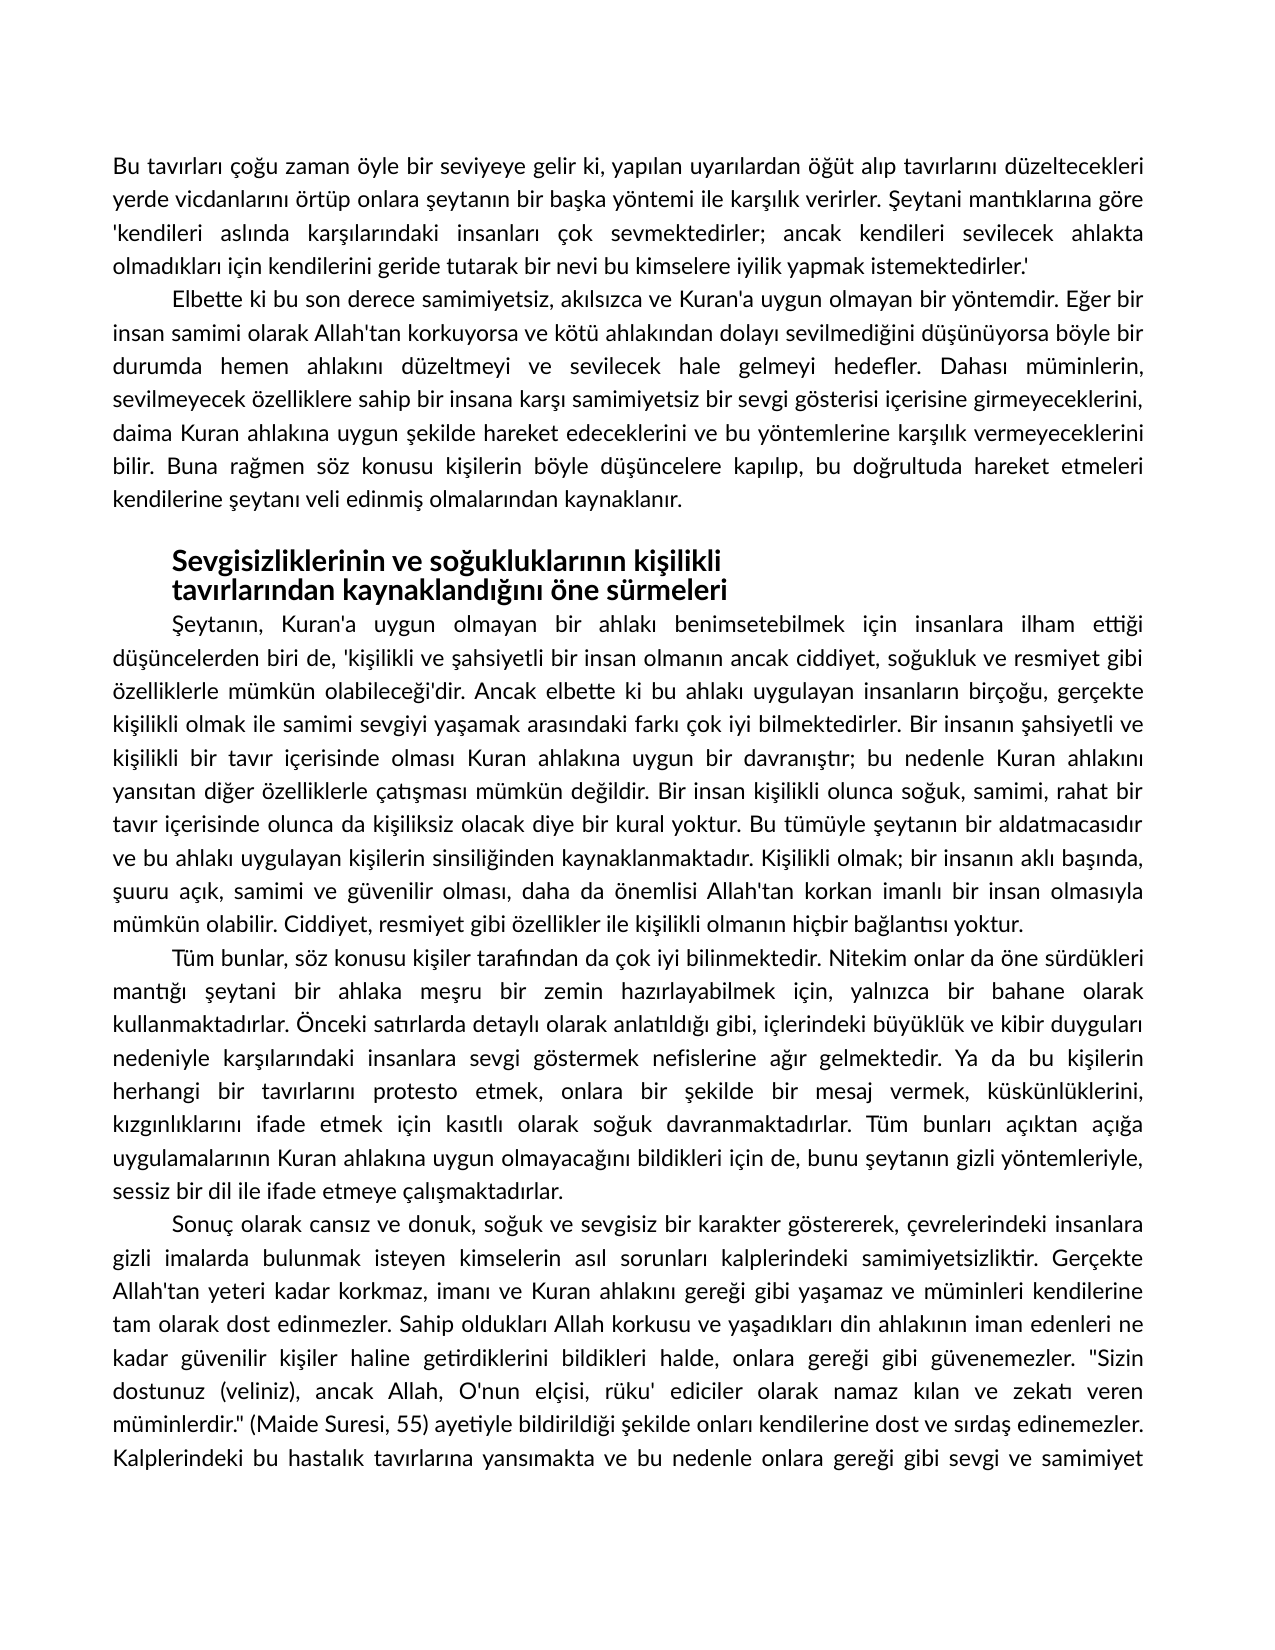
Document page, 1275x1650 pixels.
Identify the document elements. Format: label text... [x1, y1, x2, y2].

text Bu tavırları çoğu zaman öyle bir seviyeye gelir ki, yapılan uyarılardan öğüt alıp tavırlarını düzeltecekleri yerde vicdanlarını örtüp onlara şeytanın bir başka yöntemi ile karşılık verirler. Şeytani mantıklarına göre 'kendileri aslında karşılarındaki insanları çok sevmektedirler; ancak kendileri sevilecek ahlakta olmadıkları için kendilerini geride tutarak bir nevi bu kimselere iyilik yapmak istemektedirler.' [112, 148, 1145, 281]
text Sevgisizliklerinin ve soğukluklarının kişilikli [112, 548, 1145, 577]
text Elbette ki bu son derece samimiyetsiz, akılsızca ve Kuran'a uygun olmayan bir yöntemdir. Eğer bir insan samimi olarak Allah'tan korkuyorsa ve kötü ahlakından dolayı sevilmediğini düşünüyorsa böyle bir durumda hemen ahlakını düzeltmeyi ve sevilecek hale gelmeyi hedefler. Dahası müminlerin, sevilmeyecek özelliklere sahip bir insana karşı samimiyetsiz bir sevgi gösterisi içerisine girmeyeceklerini, daima Kuran ahlakına uygun şekilde hareket edeceklerini ve bu yöntemlerine karşılık vermeyeceklerini bilir. Buna rağmen söz konusu kişilerin böyle düşüncelere kapılıp, bu doğrultuda hareket etmeleri kendilerine şeytanı veli edinmiş olmalarından kaynaklanır. [112, 281, 1145, 514]
text tavırlarından kaynaklandığını öne sürmeleri [112, 577, 1145, 606]
text Tüm bunlar, söz konusu kişiler tarafından da çok iyi bilinmektedir. Nitekim onlar da öne sürdükleri mantığı şeytani bir ahlaka meşru bir zemin hazırlayabilmek için, yalnızca bir bahane olarak kullanmaktadırlar. Önceki satırlarda detaylı olarak anlatıldığı gibi, içlerindeki büyüklük ve kibir duyguları nedeniyle karşılarındaki insanlara sevgi göstermek nefislerine ağır gelmektedir. Ya da bu kişilerin herhangi bir tavırlarını protesto etmek, onlara bir şekilde bir mesaj vermek, küskünlüklerini, kızgınlıklarını ifade etmek için kasıtlı olarak soğuk davranmaktadırlar. Tüm bunları açıktan açığa uygulamalarının Kuran ahlakına uygun olmayacağını bildikleri için de, bunu şeytanın gizli yöntemleriyle, sessiz bir dil ile ifade etmeye çalışmaktadırlar. [112, 939, 1145, 1206]
text Sonuç olarak cansız ve donuk, soğuk ve sevgisiz bir karakter göstererek, çevrelerindeki insanlara gizli imalarda bulunmak isteyen kimselerin asıl sorunları kalplerindeki samimiyetsizliktir. Gerçekte Allah'tan yeteri kadar korkmaz, imanı ve Kuran ahlakını gereği gibi yaşamaz ve müminleri kendilerine tam olarak dost edinmezler. Sahip oldukları Allah korkusu ve yaşadıkları din ahlakının iman edenleri ne kadar güvenilir kişiler haline getirdiklerini bildikleri halde, onlara gereği gibi güvenemezler. "Sizin dostunuz (veliniz), ancak Allah, O'nun elçisi, rüku' ediciler olarak namaz kılan ve zekatı veren müminlerdir." (Maide Suresi, 55) ayetiyle bildirildiği şekilde onları kendilerine dost ve sırdaş edinemezler. Kalplerindeki bu hastalık tavırlarına yansımakta ve bu nedenle onlara gereği gibi sevgi ve samimiyet [112, 1206, 1145, 1473]
text Şeytanın, Kuran'a uygun olmayan bir ahlakı benimsetebilmek için insanlara ilham ettiği düşüncelerden biri de, 'kişilikli ve şahsiyetli bir insan olmanın ancak ciddiyet, soğukluk ve resmiyet gibi özelliklerle mümkün olabileceği'dir. Ancak elbette ki bu ahlakı uygulayan insanların birçoğu, gerçekte kişilikli olmak ile samimi sevgiyi yaşamak arasındaki farkı çok iyi bilmektedirler. Bir insanın şahsiyetli ve kişilikli bir tavır içerisinde olması Kuran ahlakına uygun bir davranıştır; bu nedenle Kuran ahlakını yansıtan diğer özelliklerle çatışması mümkün değildir. Bir insan kişilikli olunca soğuk, samimi, rahat bir tavır içerisinde olunca da kişiliksiz olacak diye bir kural yoktur. Bu tümüyle şeytanın bir aldatmacasıdır ve bu ahlakı uygulayan kişilerin sinsiliğinden kaynaklanmaktadır. Kişilikli olmak; bir insanın aklı başında, şuuru açık, samimi ve güvenilir olması, daha da önemlisi Allah'tan korkan imanlı bir insan olmasıyla mümkün olabilir. Ciddiyet, resmiyet gibi özellikler ile kişilikli olmanın hiçbir bağlantısı yoktur. [112, 606, 1145, 939]
